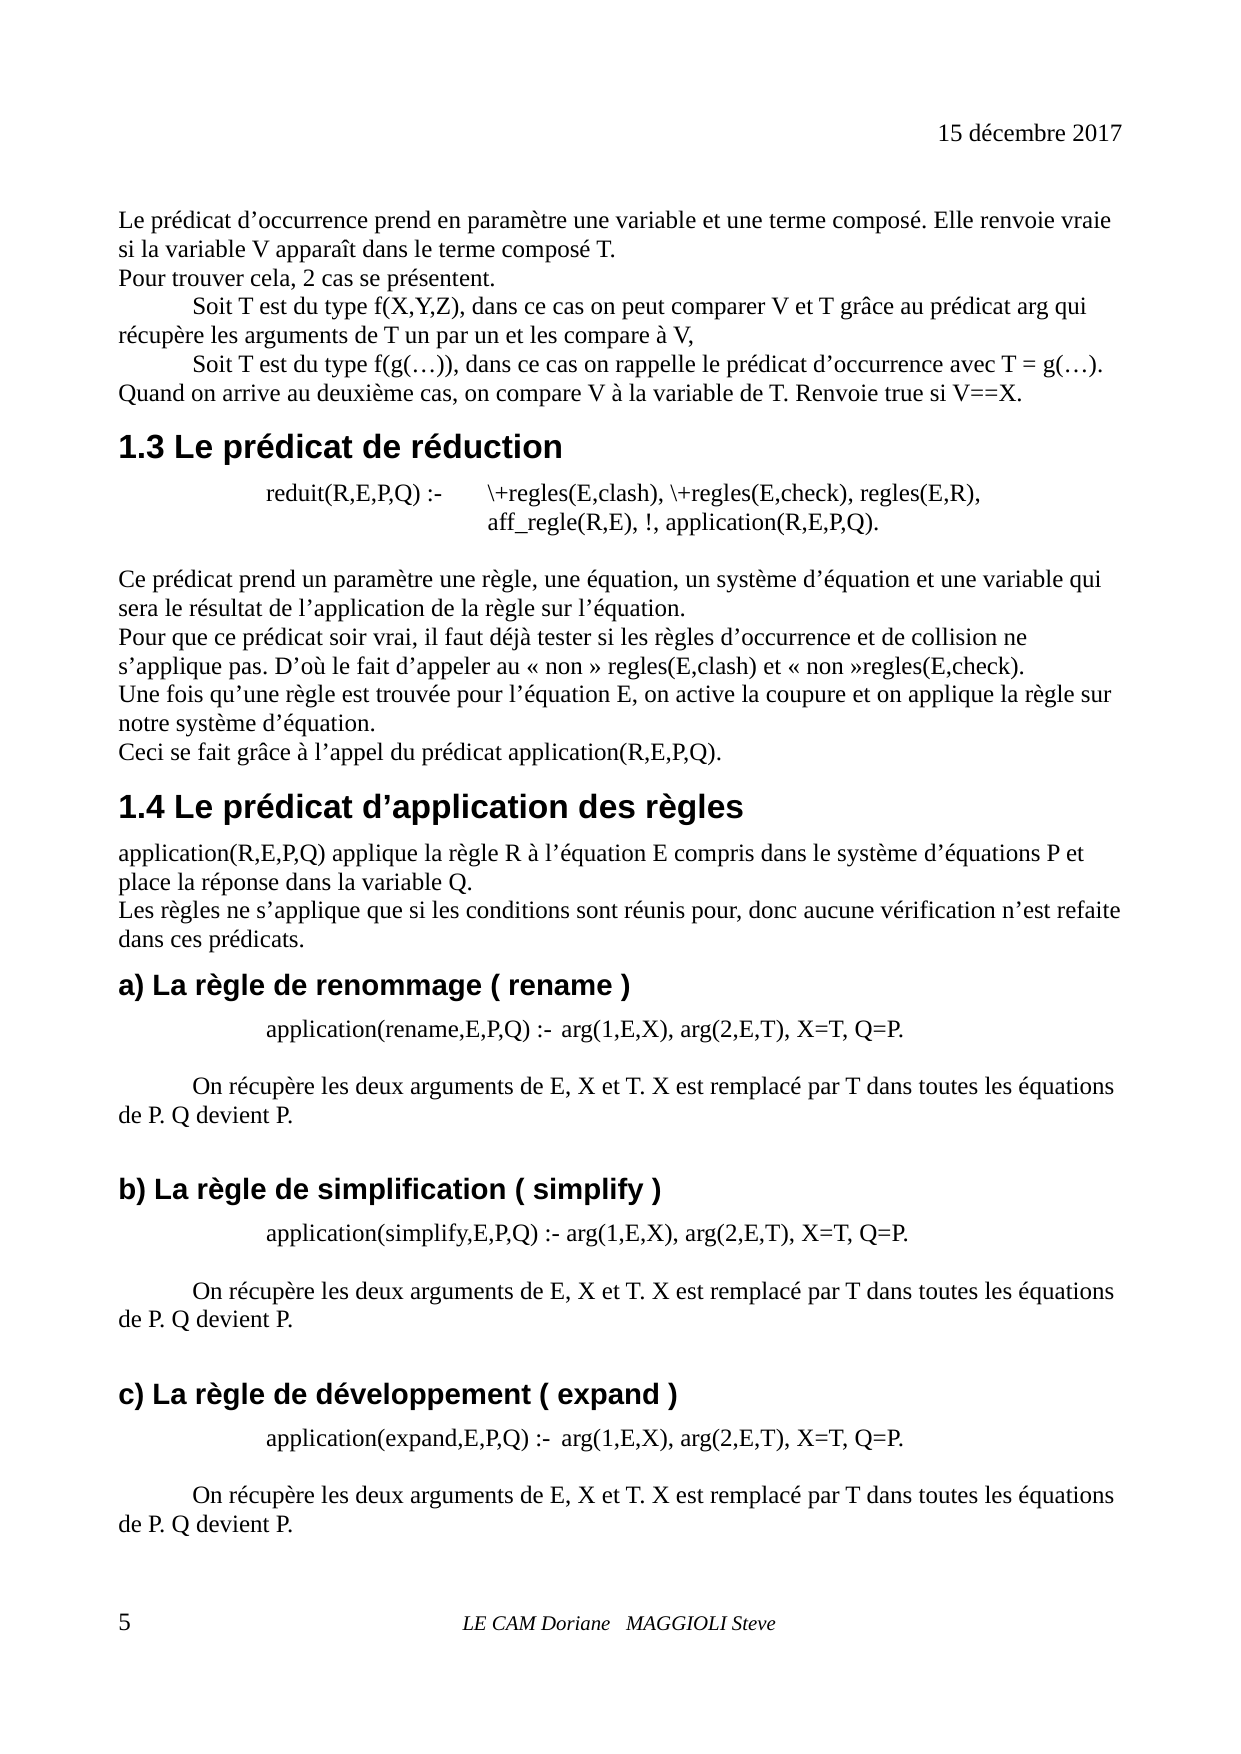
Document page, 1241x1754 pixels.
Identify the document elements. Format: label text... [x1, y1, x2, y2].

text Les règles ne s’applique que si les conditions sont réunis pour, donc aucune vérification n’est refaite dans ces prédicats. [118, 895, 1122, 953]
text Soit T est du type f(X,Y,Z), dans ce cas on peut comparer V et T grâce au prédicat arg qui récupère les arguments de T un par un et les compare à V, [118, 291, 1122, 349]
text Le prédicat d’occurrence prend en paramètre une variable et une terme composé. Elle renvoie vraie si la variable V apparaît dans le terme composé T. [118, 205, 1122, 263]
text application(rename,E,P,Q) :- arg(1,E,X), arg(2,E,T), X=T, Q=P. [118, 1014, 1122, 1042]
text Soit T est du type f(g(…)), dans ce cas on rappelle le prédicat d’occurrence avec T = g(…). [118, 349, 1122, 378]
text application(expand,E,P,Q) :- arg(1,E,X), arg(2,E,T), X=T, Q=P. [118, 1423, 1122, 1452]
text Quand on arrive au deuxième cas, on compare V à la variable de T. Renvoie true si V==X. [118, 378, 1122, 406]
subtitle b) La règle de simplification ( simplify ) [118, 1172, 1122, 1206]
text Une fois qu’une règle est trouvée pour l’équation E, on active la coupure et on applique la règle sur notre système d’équation. [118, 679, 1122, 737]
text On récupère les deux arguments de E, X et T. X est remplacé par T dans toutes les équations de P. Q devient P. [118, 1276, 1122, 1333]
subtitle 1.4 Le prédicat d’application des règles [118, 787, 1122, 825]
text Pour trouver cela, 2 cas se présentent. [118, 263, 1122, 291]
subtitle c) La règle de développement ( expand ) [118, 1377, 1122, 1410]
text On récupère les deux arguments de E, X et T. X est remplacé par T dans toutes les équations de P. Q devient P. [118, 1480, 1122, 1538]
subtitle 1.3 Le prédicat de réduction [118, 427, 1122, 466]
text application(simplify,E,P,Q) :- arg(1,E,X), arg(2,E,T), X=T, Q=P. [118, 1218, 1122, 1247]
text Pour que ce prédicat soir vrai, il faut déjà tester si les règles d’occurrence et de collision ne s’applique pas. D’où le fait d’appeler au « non » regles(E,clash) et « non »regles(E,check). [118, 622, 1122, 679]
text Ce prédicat prend un paramètre une règle, une équation, un système d’équation et une variable qui sera le résultat de l’application de la règle sur l’équation. [118, 564, 1122, 622]
subtitle a) La règle de renommage ( rename ) [118, 967, 1122, 1001]
text Ceci se fait grâce à l’appel du prédicat application(R,E,P,Q). [118, 737, 1122, 766]
text On récupère les deux arguments de E, X et T. X est remplacé par T dans toutes les équations de P. Q devient P. [118, 1071, 1122, 1129]
text reduit(R,E,P,Q) :- \+regles(E,clash), \+regles(E,check), regles(E,R), aff_regle(R,E), !, application(R,E,P,Q). [118, 478, 1122, 536]
text application(R,E,P,Q) applique la règle R à l’équation E compris dans le système d’équations P et place la réponse dans la variable Q. [118, 838, 1122, 895]
